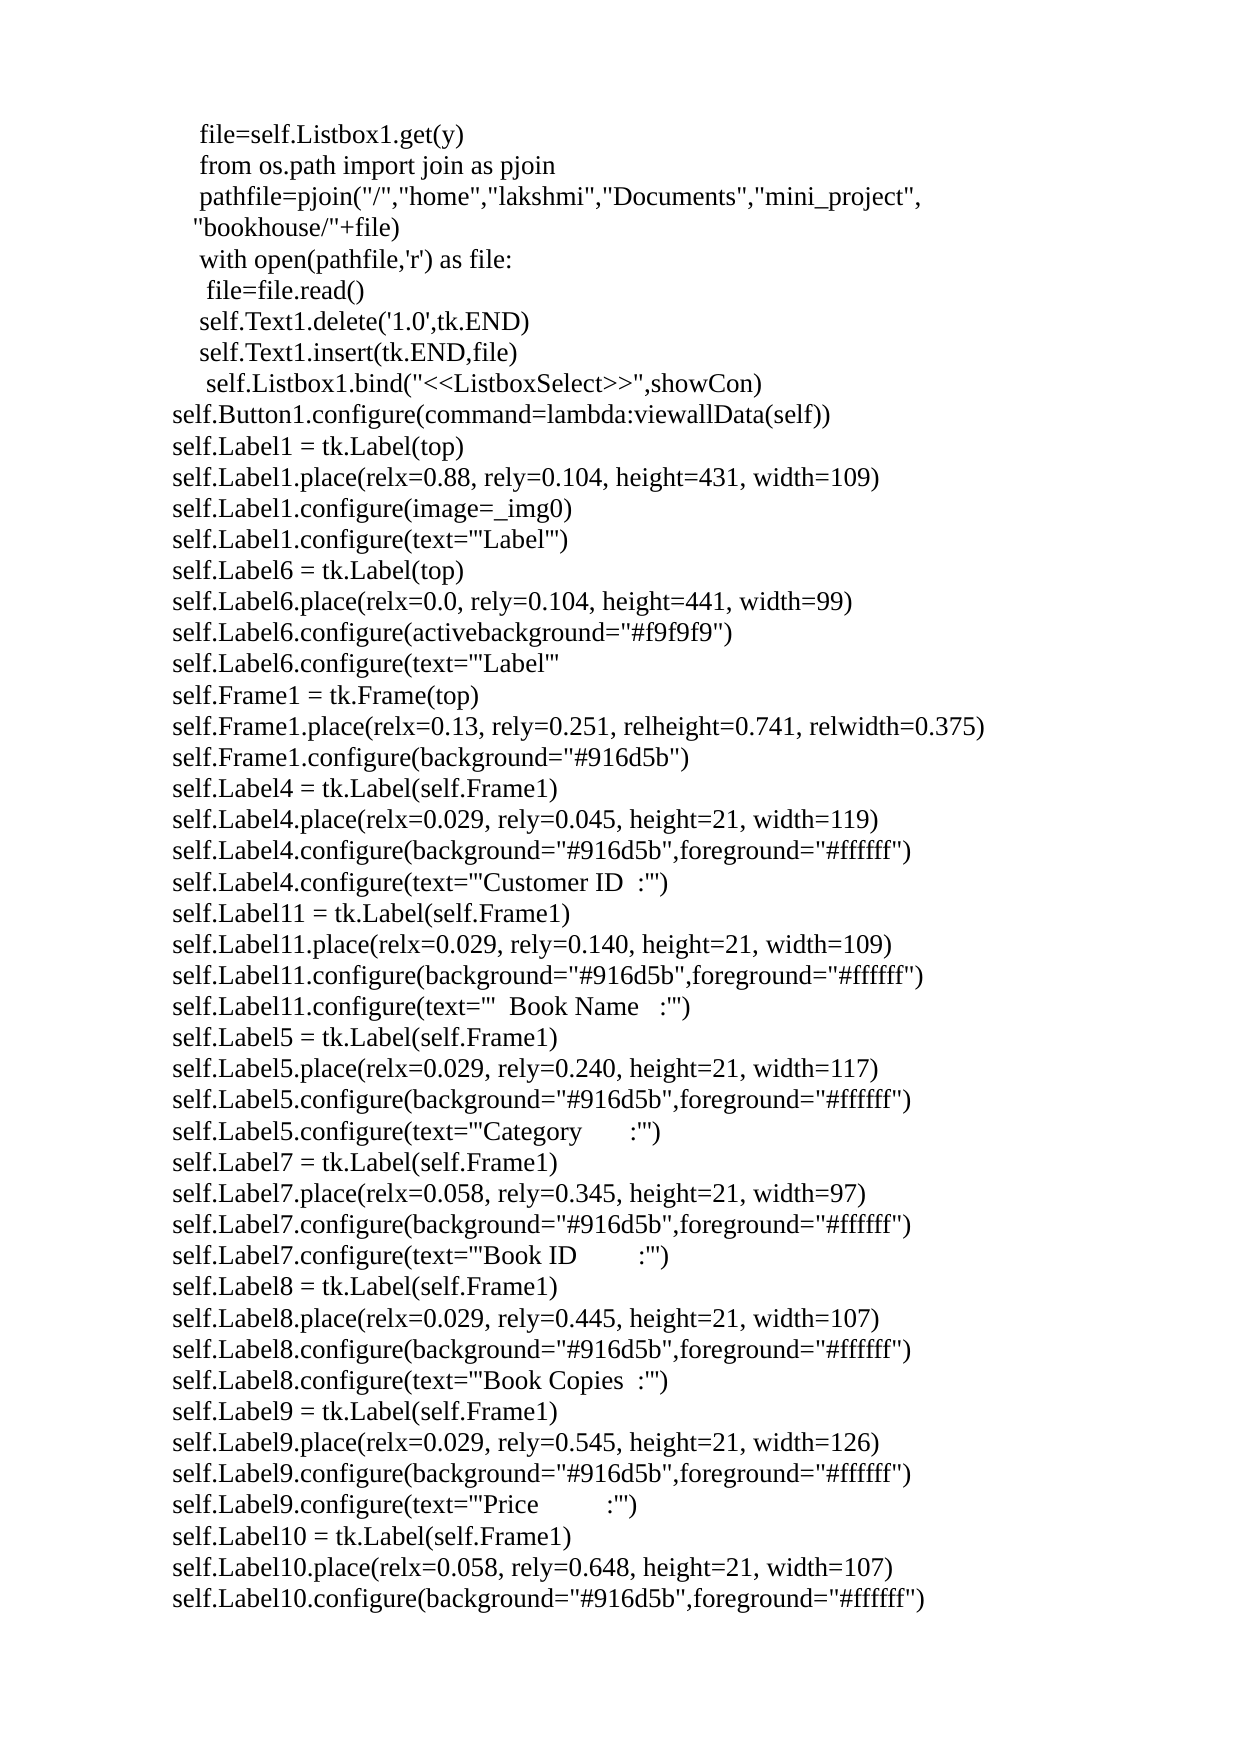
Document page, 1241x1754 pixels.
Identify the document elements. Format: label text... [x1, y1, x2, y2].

text self.Label6.configure(text='''Label''' [118, 648, 1122, 679]
text self.Label10.place(relx=0.058, rely=0.648, height=21, width=107) [118, 1551, 1122, 1582]
text self.Label6 = tk.Label(top) [118, 554, 1122, 585]
text self.Text1.insert(tk.END,file) [118, 336, 1122, 367]
text self.Label10.configure(background="#916d5b",foreground="#ffffff") [118, 1582, 1122, 1613]
text self.Label1 = tk.Label(top) [118, 429, 1122, 461]
text self.Label7.place(relx=0.058, rely=0.345, height=21, width=97) [118, 1177, 1122, 1208]
text self.Label8 = tk.Label(self.Frame1) [118, 1271, 1122, 1302]
text self.Label7 = tk.Label(self.Frame1) [118, 1146, 1122, 1177]
text from os.path import join as pjoin [118, 149, 1122, 180]
text self.Label11.configure(background="#916d5b",foreground="#ffffff") [118, 959, 1122, 990]
text self.Label1.configure(image=_img0) [118, 492, 1122, 523]
text self.Label4.configure(text='''Customer ID :''') [118, 866, 1122, 897]
text self.Label5.configure(text='''Category :''') [118, 1115, 1122, 1146]
text self.Label4.configure(background="#916d5b",foreground="#ffffff") [118, 834, 1122, 866]
text self.Label9.configure(text='''Price :''') [118, 1488, 1122, 1520]
text self.Button1.configure(command=lambda:viewallData(self)) [118, 398, 1122, 429]
text self.Label10 = tk.Label(self.Frame1) [118, 1520, 1122, 1551]
text self.Frame1.configure(background="#916d5b") [118, 741, 1122, 772]
text "bookhouse/"+file) [118, 212, 1122, 243]
text self.Label6.place(relx=0.0, rely=0.104, height=441, width=99) [118, 585, 1122, 616]
text self.Label4.place(relx=0.029, rely=0.045, height=21, width=119) [118, 803, 1122, 834]
text self.Label11 = tk.Label(self.Frame1) [118, 897, 1122, 928]
text self.Text1.delete('1.0',tk.END) [118, 305, 1122, 336]
text self.Label11.configure(text=''' Book Name :''') [118, 990, 1122, 1021]
text self.Label4 = tk.Label(self.Frame1) [118, 772, 1122, 803]
text self.Label1.place(relx=0.88, rely=0.104, height=431, width=109) [118, 461, 1122, 492]
text self.Label7.configure(background="#916d5b",foreground="#ffffff") [118, 1208, 1122, 1239]
text self.Listbox1.bind("<<ListboxSelect>>",showCon) [118, 367, 1122, 398]
text self.Label8.configure(background="#916d5b",foreground="#ffffff") [118, 1333, 1122, 1364]
text self.Label5.configure(background="#916d5b",foreground="#ffffff") [118, 1084, 1122, 1115]
text self.Label9.configure(background="#916d5b",foreground="#ffffff") [118, 1457, 1122, 1488]
text self.Label1.configure(text='''Label''') [118, 523, 1122, 554]
text with open(pathfile,'r') as file: [118, 243, 1122, 274]
text self.Label11.place(relx=0.029, rely=0.140, height=21, width=109) [118, 928, 1122, 959]
text self.Label8.place(relx=0.029, rely=0.445, height=21, width=107) [118, 1302, 1122, 1333]
text file=file.read() [118, 274, 1122, 305]
text pathfile=pjoin("/","home","lakshmi","Documents","mini_project", [118, 180, 1122, 212]
text self.Frame1.place(relx=0.13, rely=0.251, relheight=0.741, relwidth=0.375) [118, 710, 1122, 741]
text self.Label7.configure(text='''Book ID :''') [118, 1239, 1122, 1271]
text self.Label5.place(relx=0.029, rely=0.240, height=21, width=117) [118, 1052, 1122, 1084]
text self.Label5 = tk.Label(self.Frame1) [118, 1021, 1122, 1052]
text self.Label6.configure(activebackground="#f9f9f9") [118, 616, 1122, 648]
text self.Label9.place(relx=0.029, rely=0.545, height=21, width=126) [118, 1426, 1122, 1457]
text self.Label9 = tk.Label(self.Frame1) [118, 1395, 1122, 1426]
text file=self.Listbox1.get(y) [118, 118, 1122, 149]
text self.Label8.configure(text='''Book Copies :''') [118, 1364, 1122, 1395]
text self.Frame1 = tk.Frame(top) [118, 679, 1122, 710]
